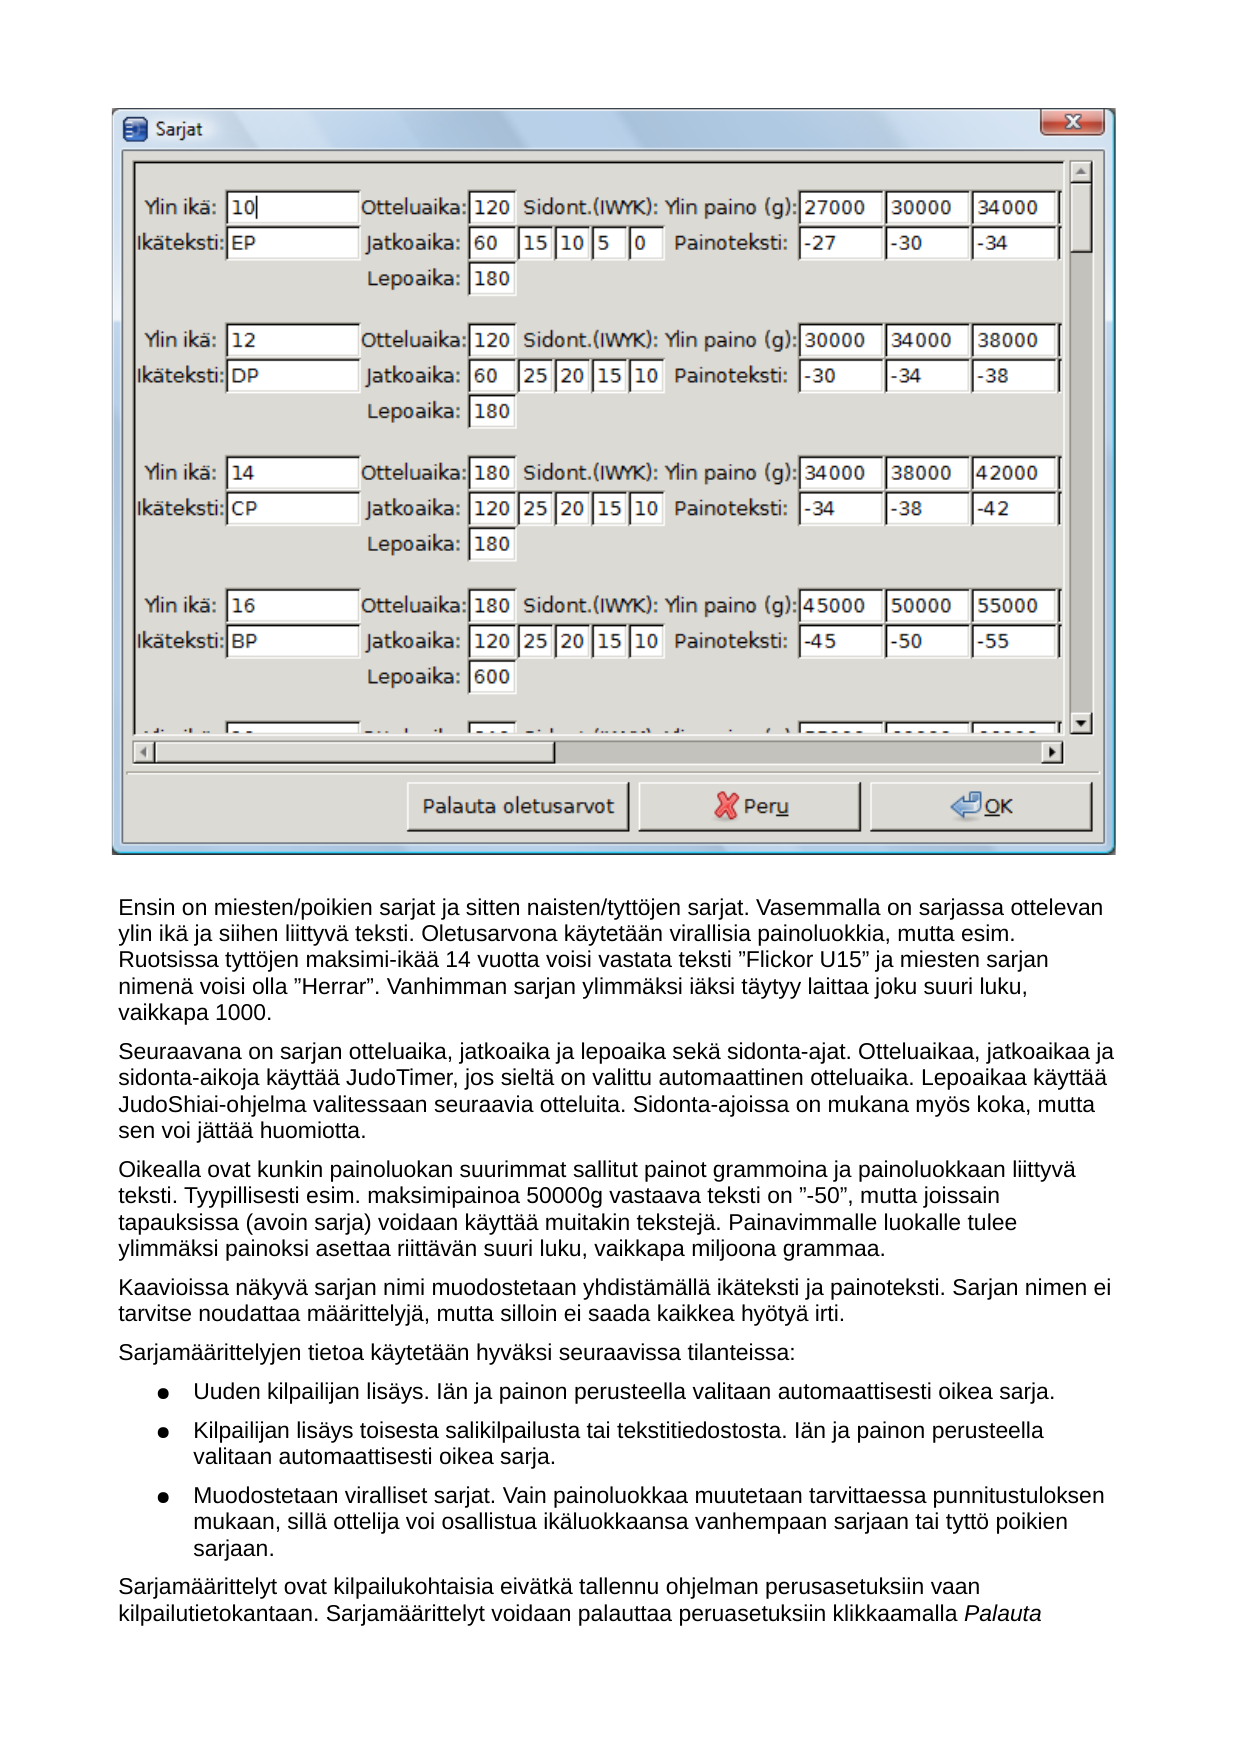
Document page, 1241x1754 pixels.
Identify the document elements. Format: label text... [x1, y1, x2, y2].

text Oikealla ovat kunkin painoluokan suurimmat sallitut painot grammoina ja painoluokkaan liittyvä teksti. Tyypillisesti esim. maksimipainoa 50000g vastaava teksti on ”-50”, mutta joissain tapauksissa (avoin sarja) voidaan käyttää muitakin tekstejä. Painavimmalle luokalle tulee ylimmäksi painoksi asettaa riittävän suuri luku, vaikkapa miljoona grammaa. [118, 1156, 1122, 1261]
text Sarjamäärittelyjen tietoa käytetään hyväksi seuraavissa tilanteissa: [118, 1339, 1122, 1365]
list Muodostetaan viralliset sarjat. Vain painoluokkaa muutetaan tarvittaessa punnitustuloksen mukaan, sillä ottelija voi osallistua ikäluokkaansa vanhempaan sarjaan tai tyttö poikien sarjaan. [156, 1482, 1122, 1561]
text Seuraavana on sarjan otteluaika, jatkoaika ja lepoaika sekä sidonta-ajat. Otteluaikaa, jatkoaikaa ja sidonta-aikoja käyttää JudoTimer, jos sieltä on valittu automaattinen otteluaika. Lepoaikaa käyttää JudoShiai-ohjelma valitessaan seuraavia otteluita. Sidonta-ajoissa on mukana myös koka, mutta sen voi jättää huomiotta. [118, 1038, 1122, 1143]
list Uuden kilpailijan lisäys. Iän ja painon perusteella valitaan automaattisesti oikea sarja. [156, 1378, 1122, 1404]
text Kaavioissa näkyvä sarjan nimi muodostetaan yhdistämällä ikäteksti ja painoteksti. Sarjan nimen ei tarvitse noudattaa määrittelyjä, mutta silloin ei saada kaikkea hyötyä irti. [118, 1274, 1122, 1326]
list Kilpailijan lisäys toisesta salikilpailusta tai tekstitiedostosta. Iän ja painon perusteella valitaan automaattisesti oikea sarja. [156, 1417, 1122, 1469]
picture [111, 108, 1116, 855]
text Ensin on miesten/poikien sarjat ja sitten naisten/tyttöjen sarjat. Vasemmalla on sarjassa ottelevan ylin ikä ja siihen liittyvä teksti. Oletusarvona käytetään virallisia painoluokkia, mutta esim. Ruotsissa tyttöjen maksimi-ikää 14 vuotta voisi vastata teksti ”Flickor U15” ja miesten sarjan nimenä voisi olla ”Herrar”. Vanhimman sarjan ylimmäksi iäksi täytyy laittaa joku suuri luku, vaikkapa 1000. [118, 893, 1122, 1025]
text Sarjamäärittelyt ovat kilpailukohtaisia eivätkä tallennu ohjelman perusasetuksiin vaan kilpailutietokantaan. Sarjamäärittelyt voidaan palauttaa peruasetuksiin klikkaamalla Palauta [118, 1573, 1122, 1626]
